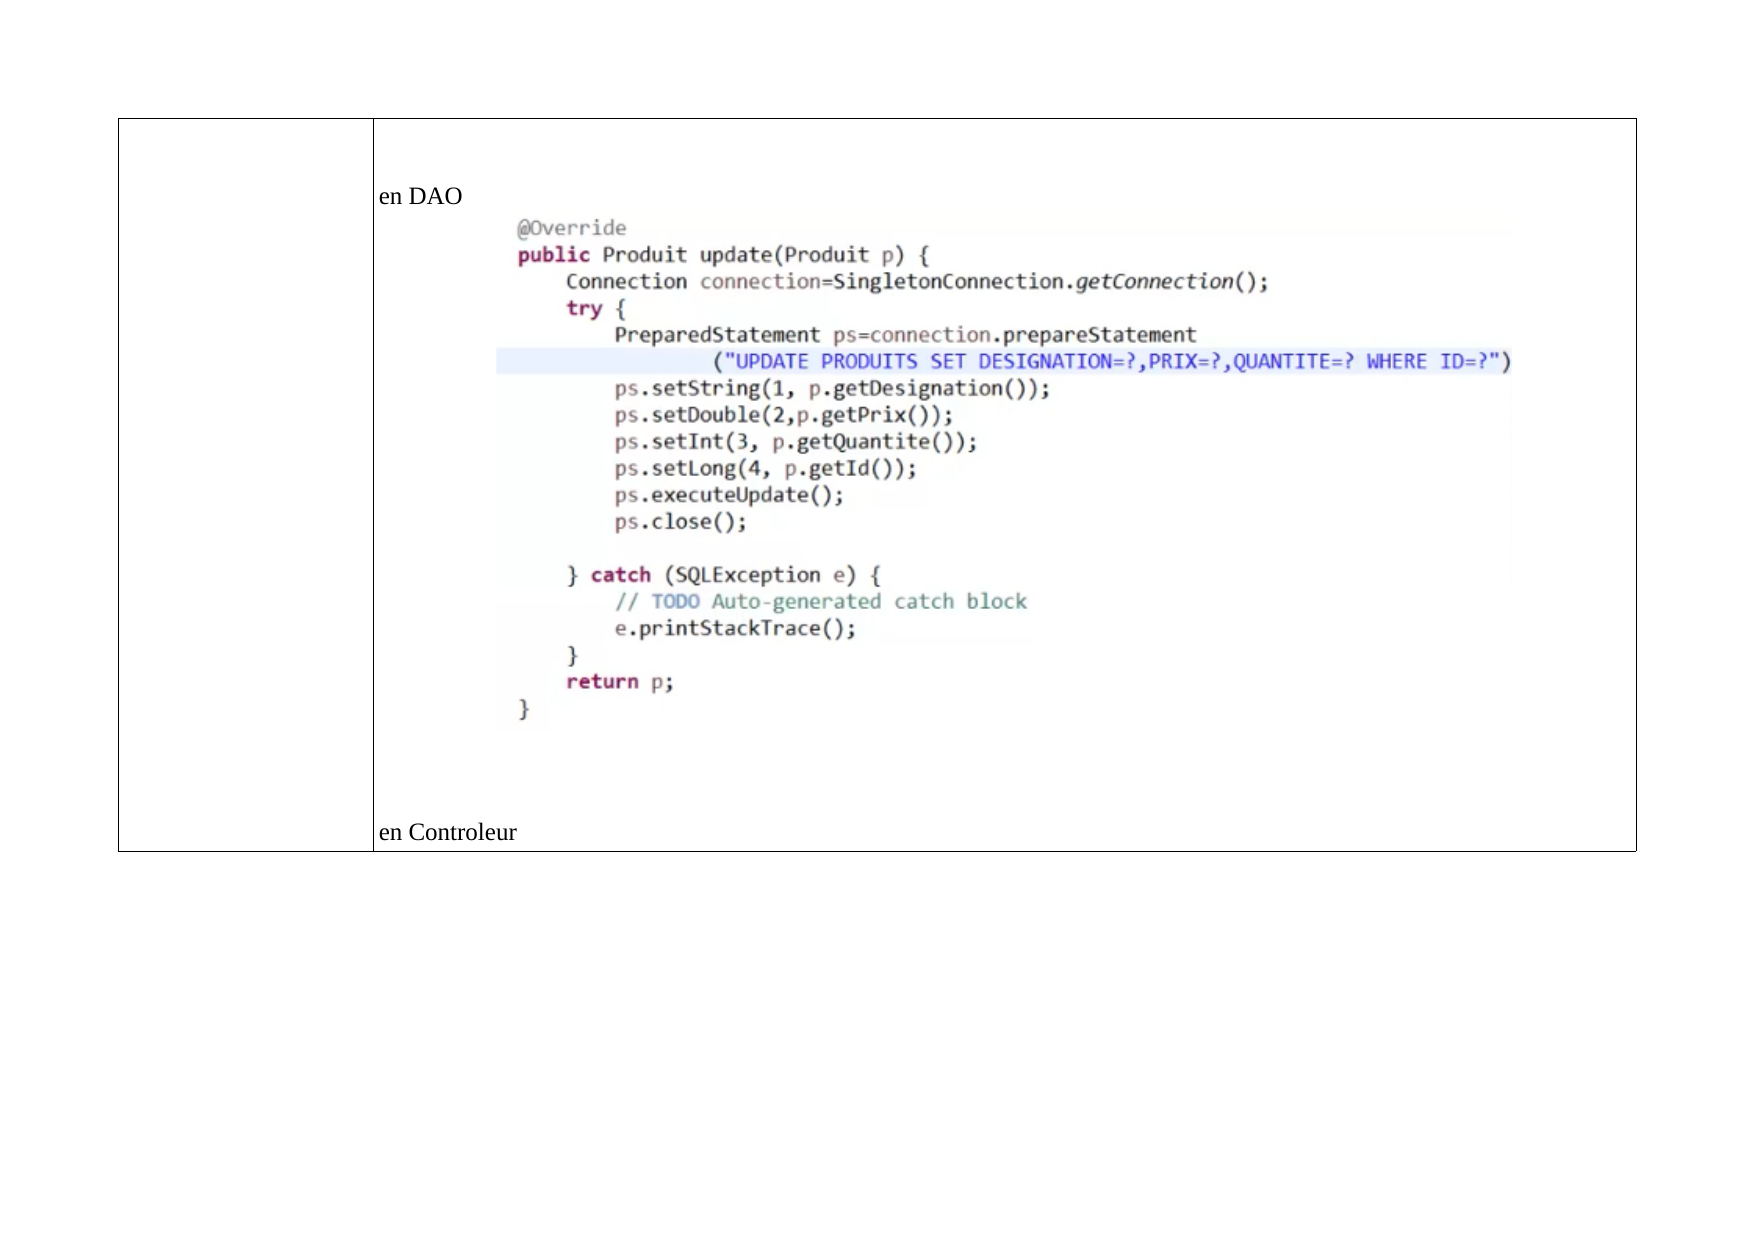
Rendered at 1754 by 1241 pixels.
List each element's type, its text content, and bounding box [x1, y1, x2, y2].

table_cell Mettre en place l’édition en JSP en DAO en Controleur [374, 119, 1636, 851]
table_cell 51:30 [119, 119, 373, 851]
picture [496, 210, 1513, 731]
